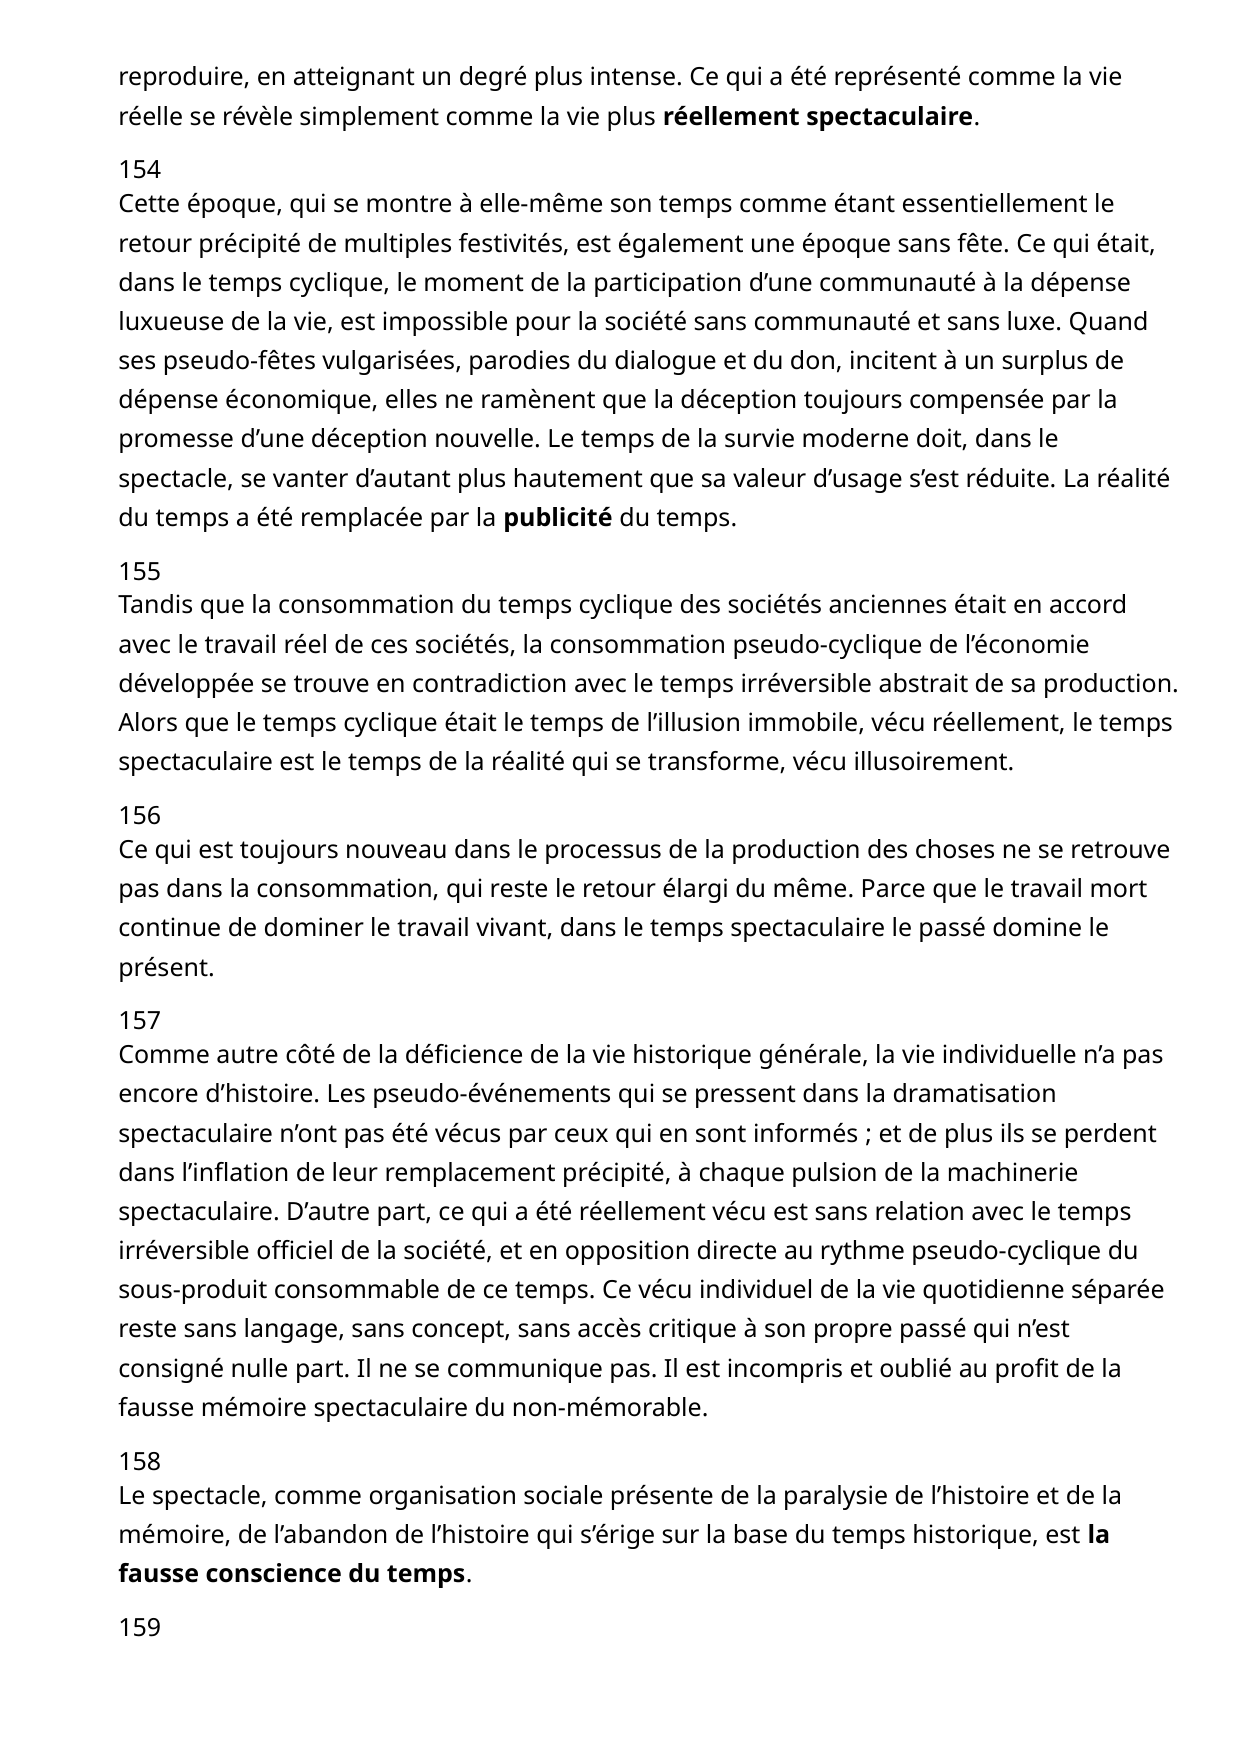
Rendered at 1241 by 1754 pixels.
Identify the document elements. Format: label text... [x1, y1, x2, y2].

text Le spectacle, comme organisation sociale présente de la paralysie de l’histoire et de la mémoire, de l’abandon de l’histoire qui s’érige sur la base du temps historique, est la fausse conscience du temps. [118, 1477, 1181, 1590]
text Ce qui est toujours nouveau dans le processus de la production des choses ne se retrouve pas dans la consommation, qui reste le retour élargi du même. Parce que le travail mort continue de dominer le travail vivant, dans le temps spectaculaire le passé domine le présent. [118, 832, 1181, 983]
text Cette époque, qui se montre à elle-même son temps comme étant essentiellement le retour précipité de multiples festivités, est également une époque sans fête. Ce qui était, dans le temps cyclique, le moment de la participation d’une communauté à la dépense luxueuse de la vie, est impossible pour la société sans communauté et sans luxe. Quand ses pseudo-fêtes vulgarisées, parodies du dialogue et du don, incitent à un surplus de dépense économique, elles ne ramènent que la déception toujours compensée par la promesse d’une déception nouvelle. Le temps de la survie moderne doit, dans le spectacle, se vanter d’autant plus hautement que sa valeur d’usage s’est réduite. La réalité du temps a été remplacée par la publicité du temps. [118, 186, 1181, 533]
text 157 [118, 1003, 1181, 1037]
text Comme autre côté de la déficience de la vie historique générale, la vie individuelle n’a pas encore d’histoire. Les pseudo-événements qui se pressent dans la dramatisation spectaculaire n’ont pas été vécus par ceux qui en sont informés ; et de plus ils se perdent dans l’inflation de leur remplacement précipité, à chaque pulsion de la machinerie spectaculaire. D’autre part, ce qui a été réellement vécu est sans relation avec le temps irréversible officiel de la société, et en opposition directe au rythme pseudo-cyclique du sous-produit consommable de ce temps. Ce vécu individuel de la vie quotidienne séparée reste sans langage, sans concept, sans accès critique à son propre passé qui n’est consigné nulle part. Il ne se communique pas. Il est incompris et oublié au profit de la fausse mémoire spectaculaire du non-mémorable. [118, 1037, 1181, 1423]
text Tandis que la consommation du temps cyclique des sociétés anciennes était en accord avec le travail réel de ces sociétés, la consommation pseudo-cyclique de l’économie développée se trouve en contradiction avec le temps irréversible abstrait de sa production. Alors que le temps cyclique était le temps de l’illusion immobile, vécu réellement, le temps spectaculaire est le temps de la réalité qui se transforme, vécu illusoirement. [118, 587, 1181, 778]
text 155 [118, 553, 1181, 587]
text 158 [118, 1443, 1181, 1477]
text 154 [118, 152, 1181, 186]
text 156 [118, 798, 1181, 832]
text 159 [118, 1609, 1181, 1643]
text reproduire, en atteignant un degré plus intense. Ce qui a été représenté comme la vie réelle se révèle simplement comme la vie plus réellement spectaculaire. [118, 59, 1181, 132]
